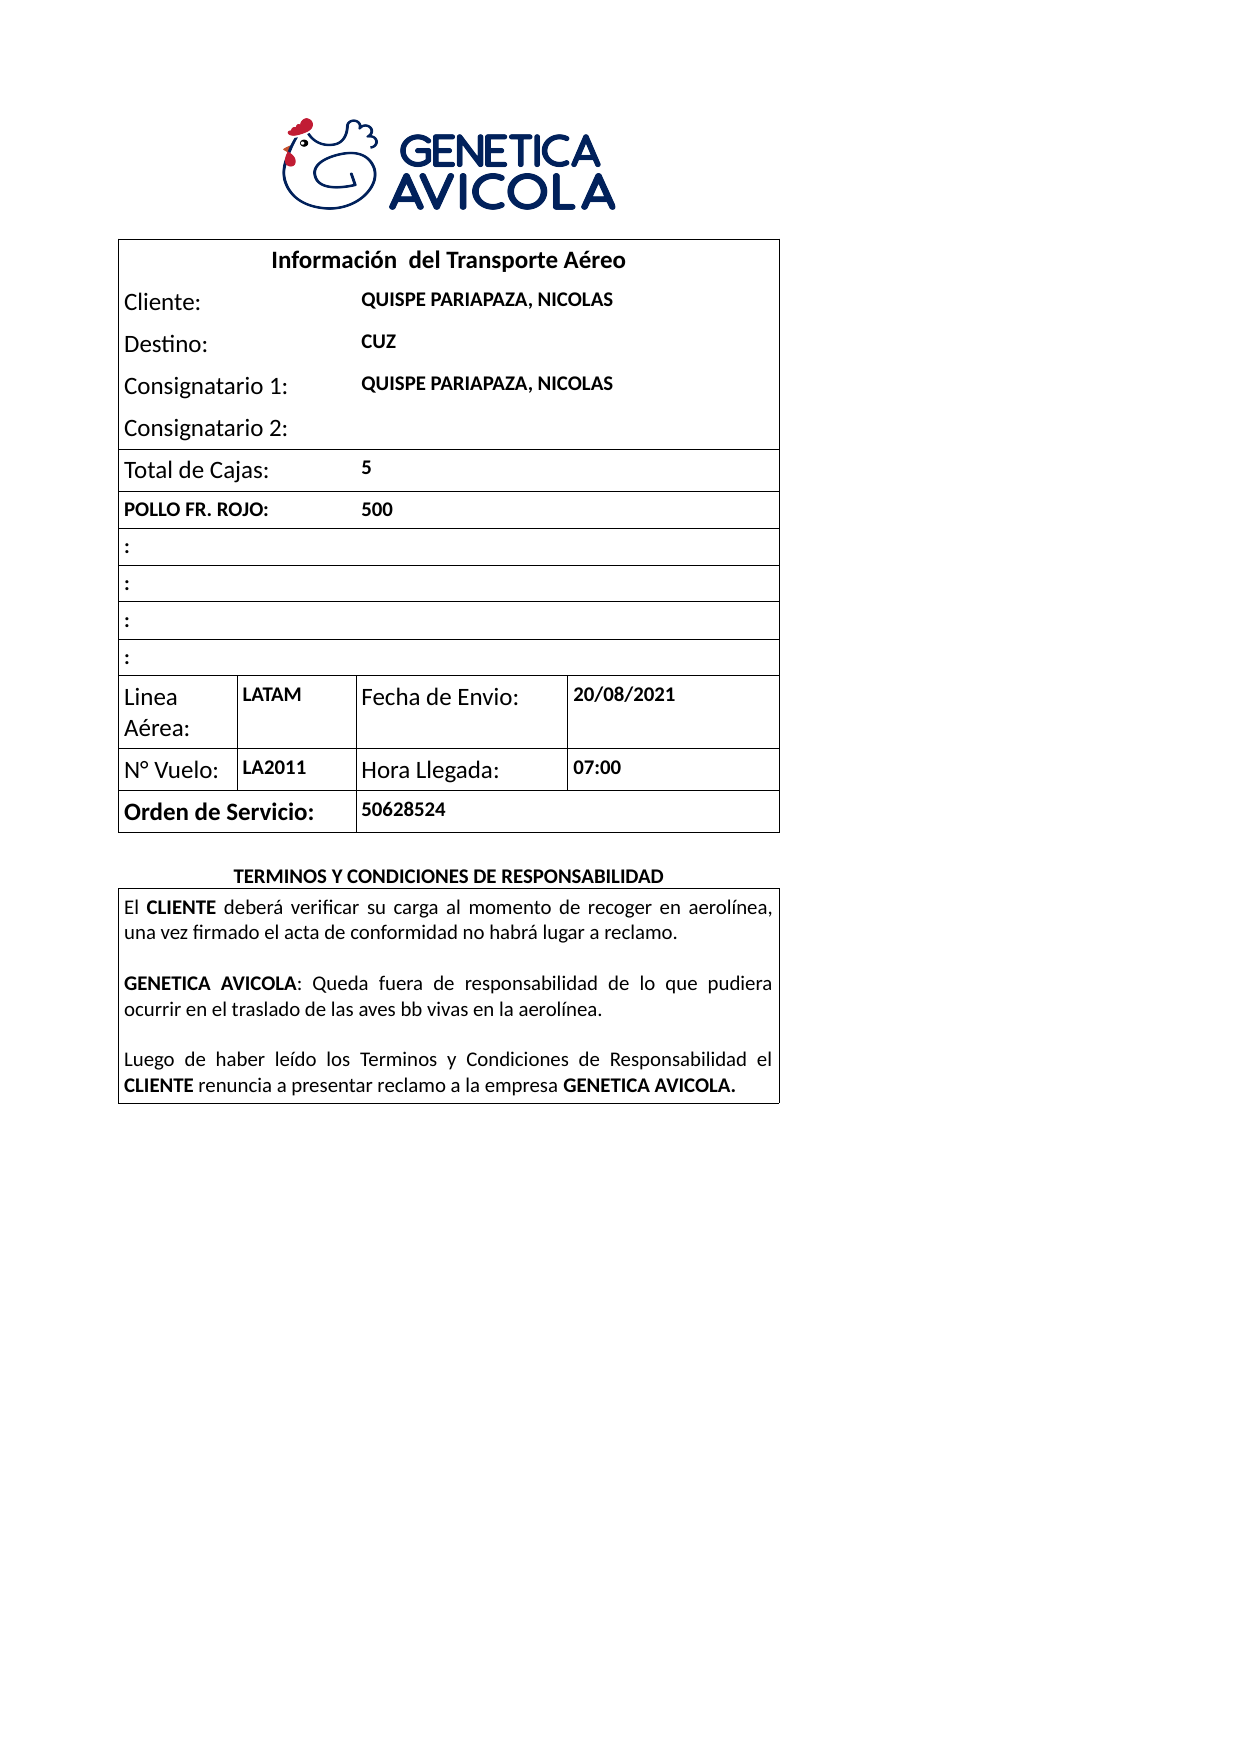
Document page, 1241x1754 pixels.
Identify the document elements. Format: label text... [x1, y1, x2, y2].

table_cell Consignatario 1: [119, 365, 356, 406]
table_cell : [119, 602, 356, 638]
table_cell LA2011 [238, 749, 356, 790]
table_cell 50628524 [357, 791, 779, 832]
table_cell [356, 529, 779, 564]
table_cell POLLO FR. ROJO: [119, 492, 356, 527]
table_cell QUISPE PARIAPAZA, NICOLAS [356, 365, 779, 406]
table_cell 07:00 [568, 749, 779, 790]
table_cell 500 [356, 492, 779, 527]
table_cell : [119, 640, 356, 675]
table_cell Linea Aérea: [119, 676, 237, 748]
table_header Información del Transporte Aéreo [119, 240, 779, 281]
table_cell Total de Cajas: [119, 450, 356, 491]
table_cell Consignatario 2: [119, 406, 356, 448]
table_cell CUZ [356, 323, 779, 364]
table_cell N° Vuelo: [119, 749, 237, 790]
table_cell TERMINOS Y CONDICIONES DE RESPONSABILIDAD [118, 833, 779, 888]
table_cell : [119, 566, 356, 601]
table_cell [356, 602, 779, 638]
table_cell [356, 566, 779, 601]
picture [282, 118, 616, 210]
table_cell 20/08/2021 [568, 676, 779, 748]
table_cell Fecha de Envio: [357, 676, 567, 748]
table_cell Destino: [119, 323, 356, 364]
table_cell [356, 640, 779, 675]
table_cell Orden de Servicio: [119, 791, 356, 832]
table_cell : [119, 529, 356, 564]
table_cell 5 [356, 450, 779, 491]
table_cell [356, 406, 779, 448]
table_cell Cliente: [119, 281, 356, 322]
table_cell QUISPE PARIAPAZA, NICOLAS [356, 281, 779, 322]
table_cell LATAM [238, 676, 356, 748]
table_cell El CLIENTE deberá verificar su carga al momento de recoger en aerolínea, una vez firmado el acta de conformidad no habrá lugar a reclamo. GENETICA AVICOLA: Queda fuera de responsabilidad de lo que pudiera ocurrir en el traslado de las aves bb vivas en la aerolínea. Luego de haber leído los Terminos y Condiciones de Responsabilidad el CLIENTE renuncia a presentar reclamo a la empresa GENETICA AVICOLA. [119, 889, 779, 1103]
table_cell Hora Llegada: [357, 749, 567, 790]
